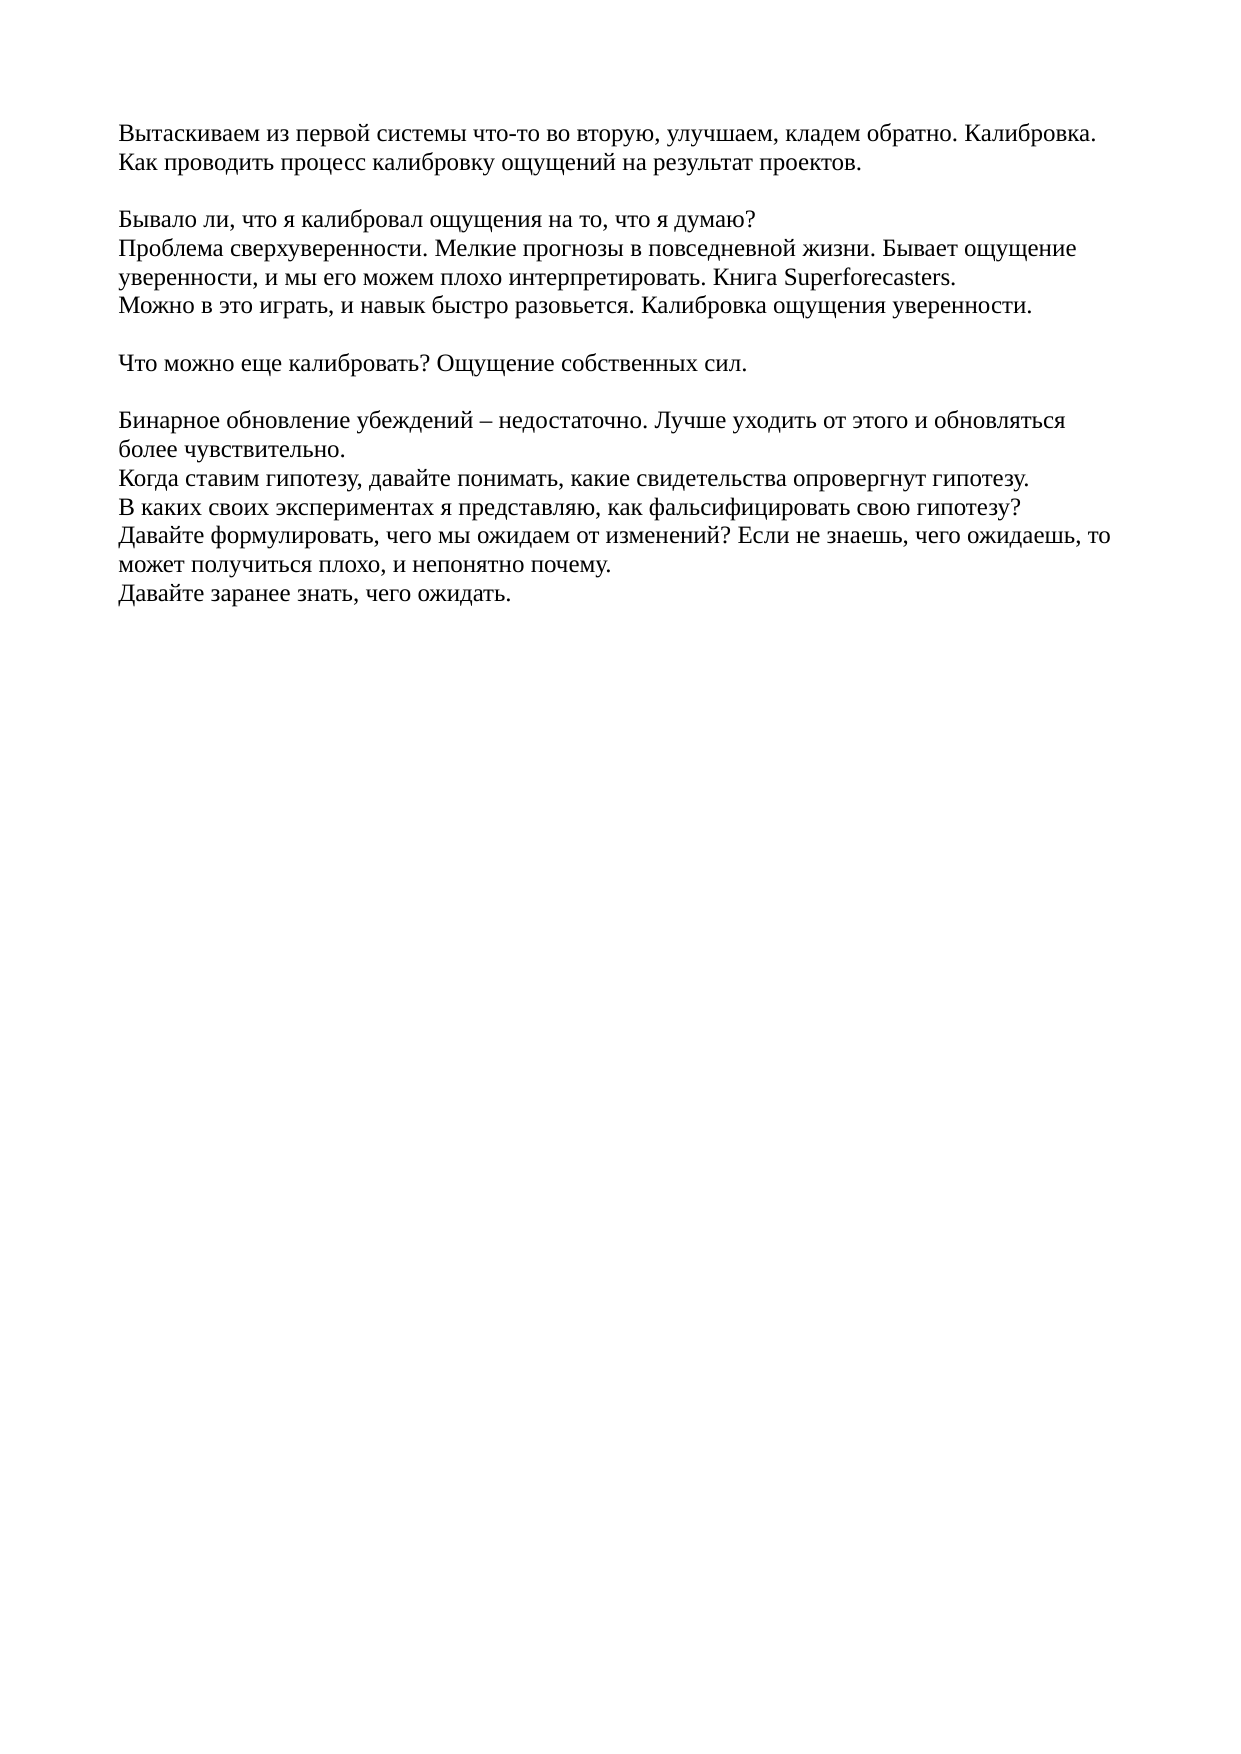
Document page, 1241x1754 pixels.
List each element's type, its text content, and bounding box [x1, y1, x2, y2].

text Можно в это играть, и навык быстро разовьется. Калибровка ощущения уверенности. [118, 291, 1122, 319]
text Вытаскиваем из первой системы что-то во вторую, улучшаем, кладем обратно. Калибровка. [118, 118, 1122, 147]
text В каких своих экспериментах я представляю, как фальсифицировать свою гипотезу? [118, 492, 1122, 521]
text Давайте формулировать, чего мы ожидаем от изменений? Если не знаешь, чего ожидаешь, то может получиться плохо, и непонятно почему. [118, 521, 1122, 578]
text Давайте заранее знать, чего ожидать. [118, 578, 1122, 607]
text Проблема сверхуверенности. Мелкие прогнозы в повседневной жизни. Бывает ощущение уверенности, и мы его можем плохо интерпретировать. Книга Superforecasters. [118, 233, 1122, 291]
text Как проводить процесс калибровку ощущений на результат проектов. [118, 147, 1122, 176]
text Когда ставим гипотезу, давайте понимать, какие свидетельства опровергнут гипотезу. [118, 463, 1122, 492]
text Что можно еще калибровать? Ощущение собственных сил. [118, 348, 1122, 377]
text Бинарное обновление убеждений – недостаточно. Лучше уходить от этого и обновляться более чувствительно. [118, 406, 1122, 463]
text Бывало ли, что я калибровал ощущения на то, что я думаю? [118, 204, 1122, 233]
